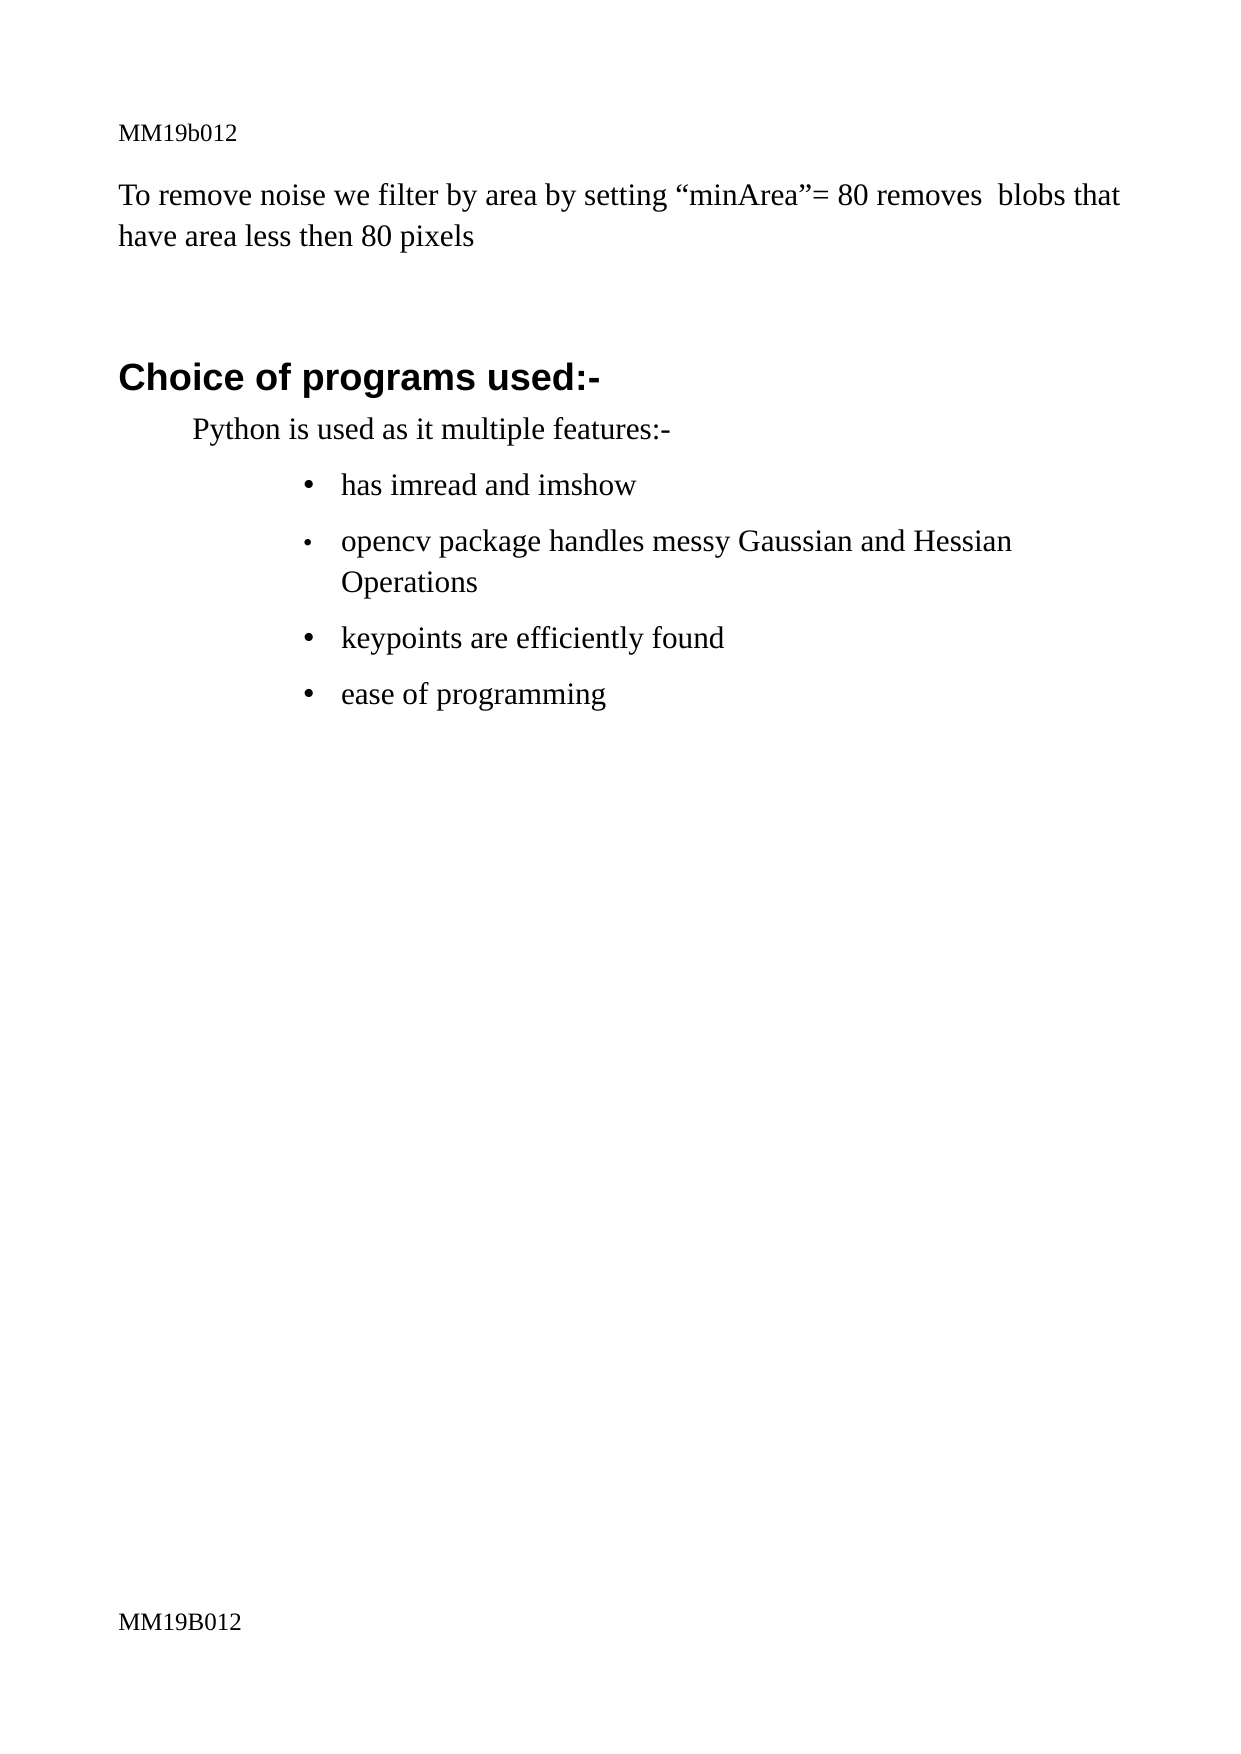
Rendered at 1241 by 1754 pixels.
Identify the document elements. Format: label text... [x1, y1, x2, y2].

subtitle Choice of programs used:- [118, 354, 1122, 398]
list opencv package handles messy Gaussian and Hessian Operations [303, 522, 1122, 599]
list has imread and imshow [303, 466, 1122, 502]
list keypoints are efficiently found [303, 619, 1122, 655]
text Python is used as it multiple features:- [118, 410, 1122, 446]
text To remove noise we filter by area by setting “minArea”= 80 removes blobs that have area less then 80 pixels [118, 176, 1122, 253]
list ease of programming [303, 675, 1122, 711]
